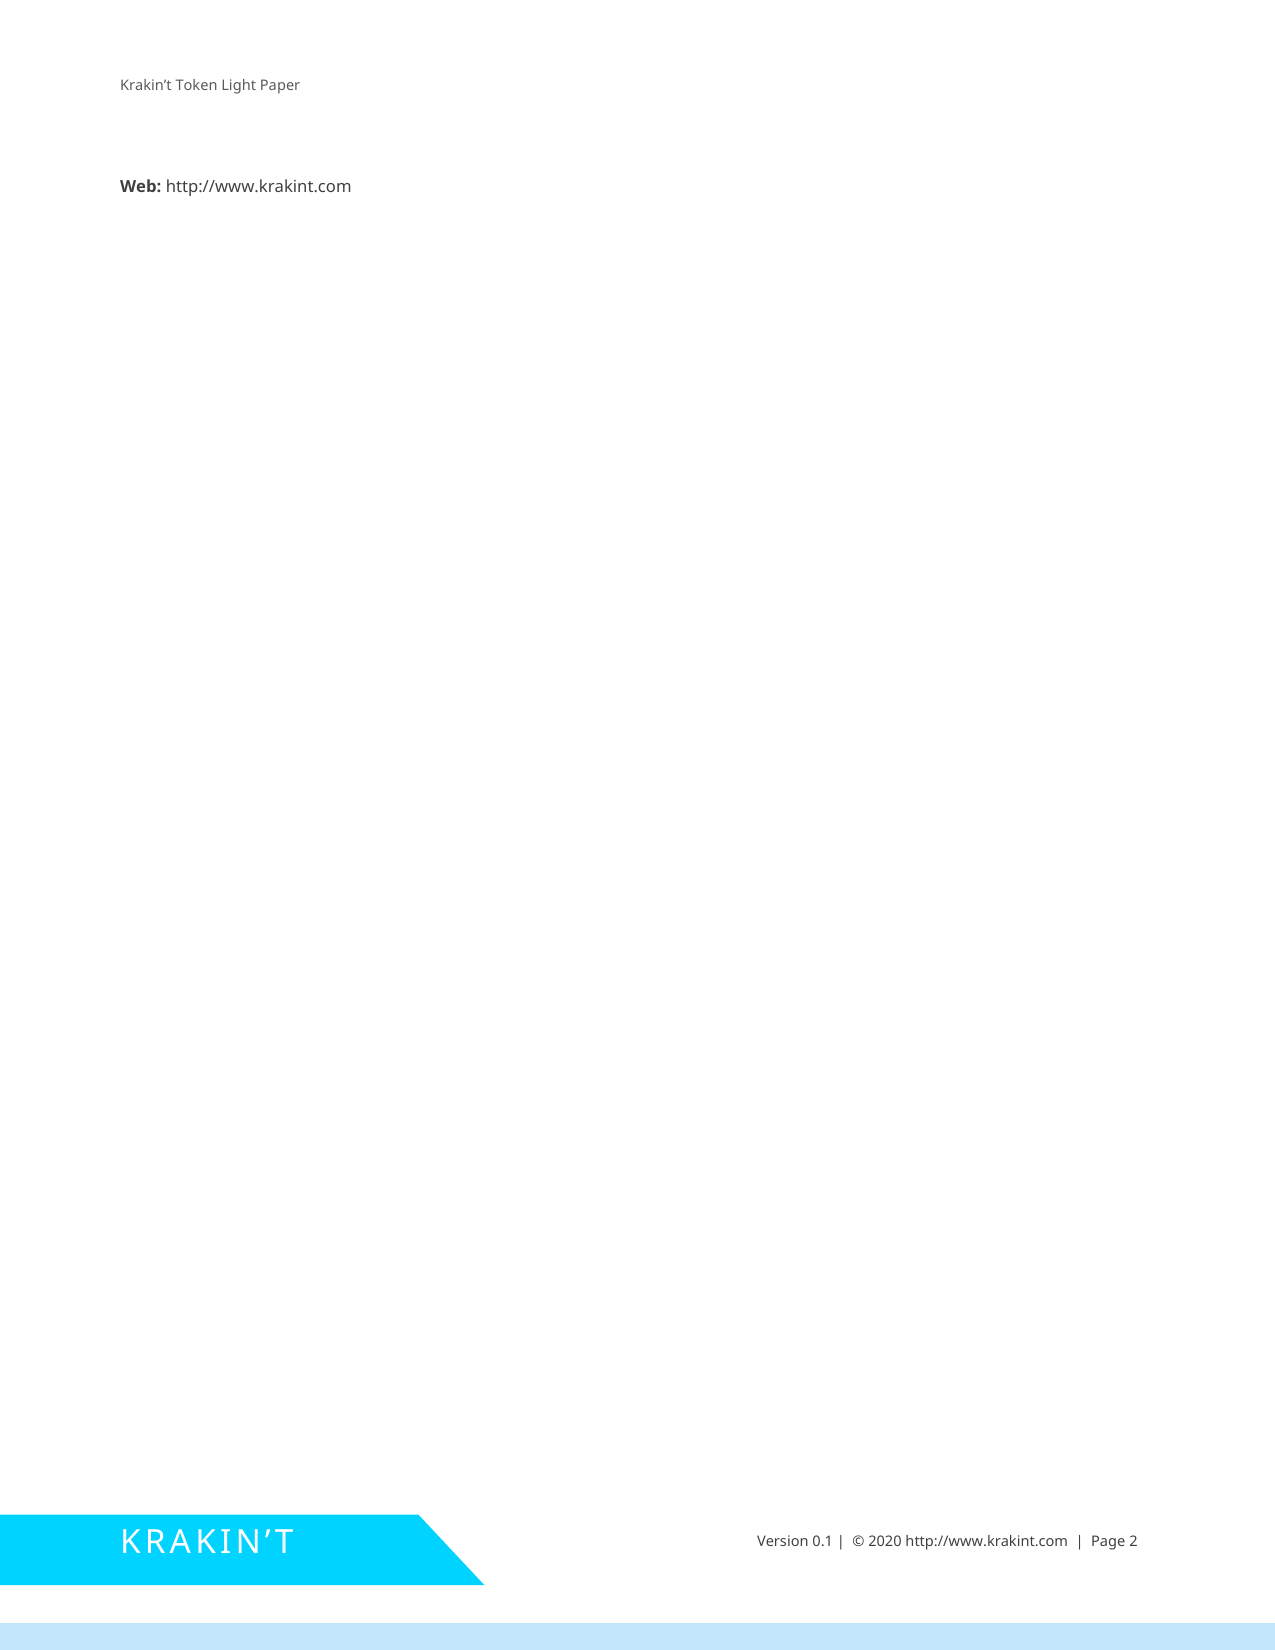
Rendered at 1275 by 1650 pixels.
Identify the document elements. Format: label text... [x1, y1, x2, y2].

picture [0, 1623, 1275, 1650]
text Web: http://www.krakint.com [120, 174, 1155, 197]
